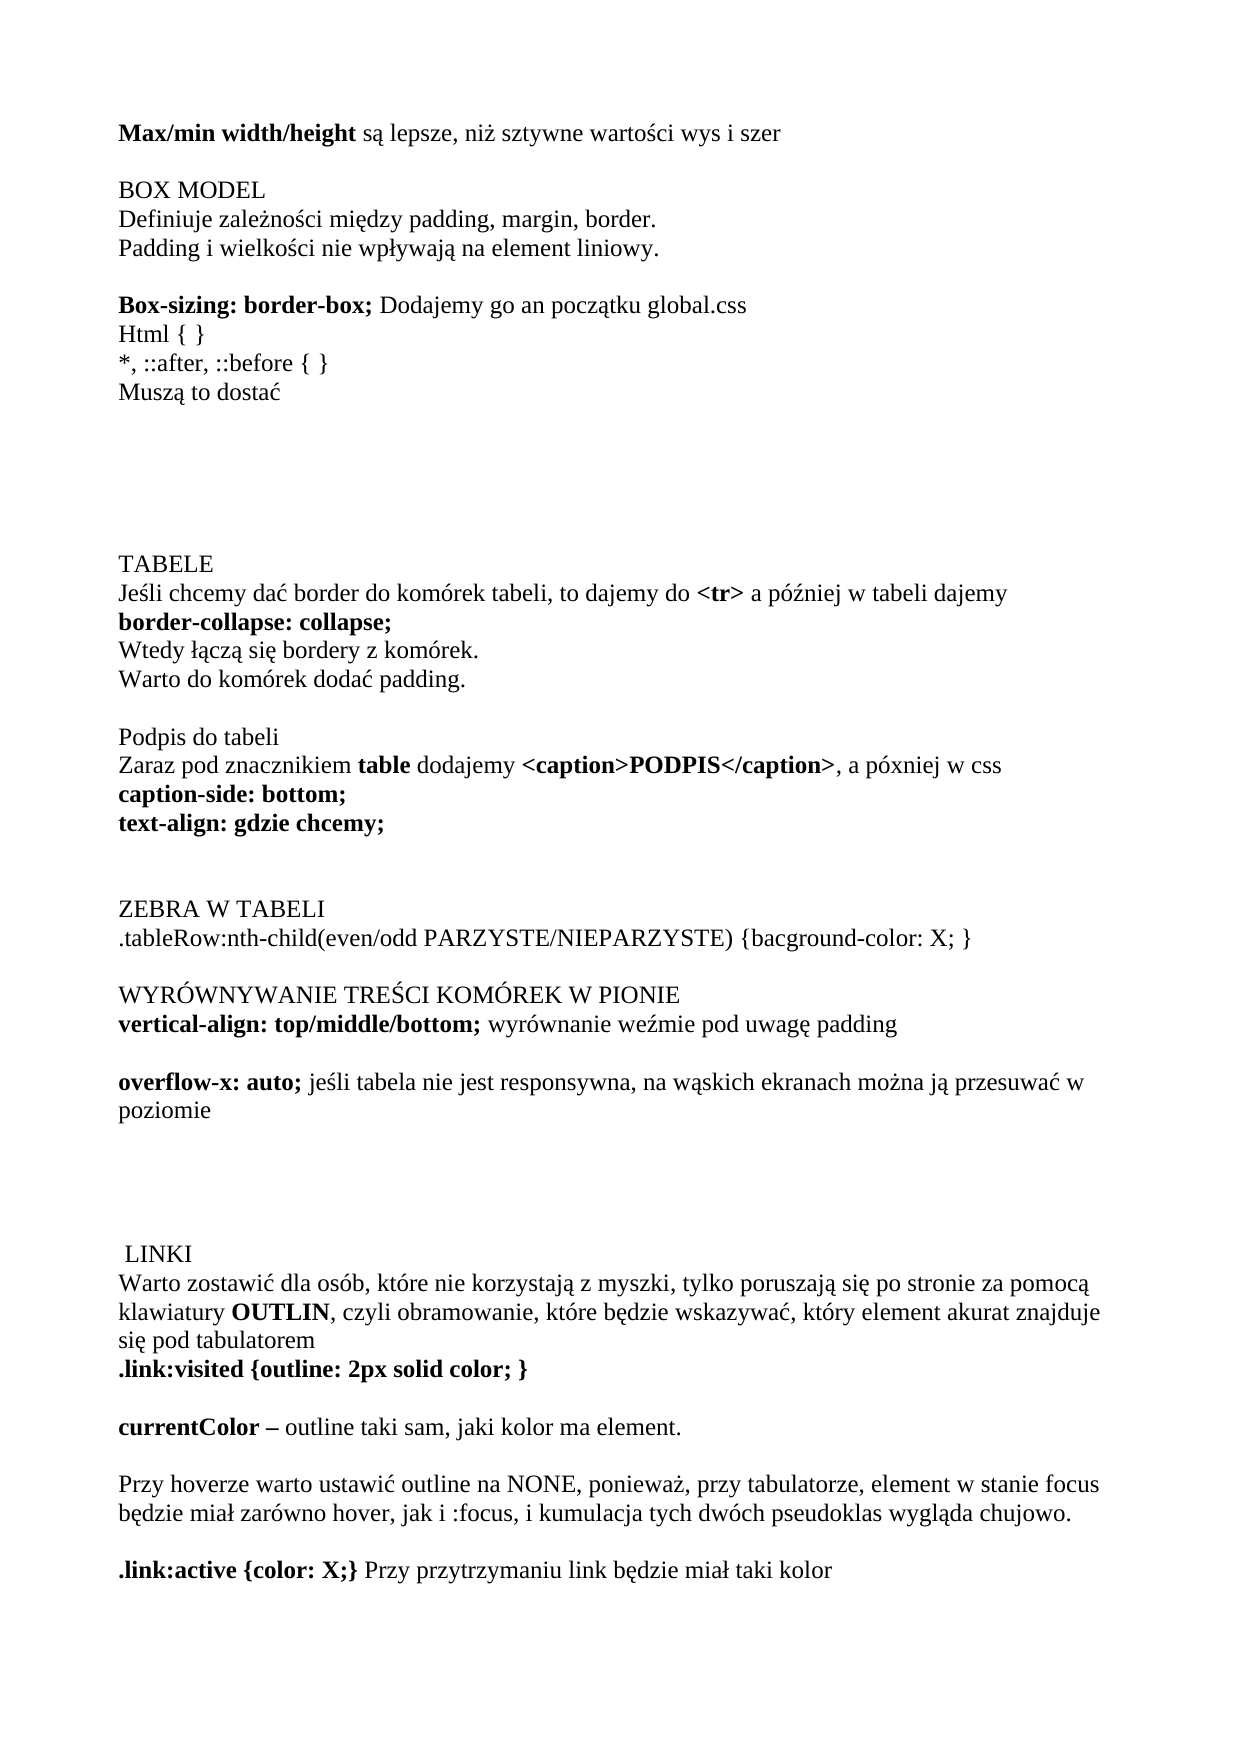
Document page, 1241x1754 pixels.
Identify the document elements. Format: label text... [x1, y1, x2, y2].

text LINKI Warto zostawić dla osób, które nie korzystają z myszki, tylko poruszają się po stronie za pomocą klawiatury OUTLIN, czyli obramowanie, które będzie wskazywać, który element akurat znajduje się pod tabulatorem .link:visited {outline: 2px solid color; } [118, 1239, 1122, 1383]
text overflow-x: auto; jeśli tabela nie jest responsywna, na wąskich ekranach można ją przesuwać w poziomie [118, 1067, 1122, 1124]
text border-collapse: collapse; [118, 607, 1122, 636]
text Przy hoverze warto ustawić outline na NONE, ponieważ, przy tabulatorze, element w stanie focus będzie miał zarówno hover, jak i :focus, i kumulacja tych dwóch pseudoklas wygląda chujowo. [118, 1469, 1122, 1527]
text currentColor – outline taki sam, jaki kolor ma element. [118, 1412, 1122, 1441]
text BOX MODEL Definiuje zależności między padding, margin, border. Padding i wielkości nie wpływają na element liniowy. [118, 176, 1122, 262]
text Warto do komórek dodać padding. Podpis do tabeli Zaraz pod znacznikiem table dodajemy <caption>PODPIS</caption>, a póxniej w css caption-side: bottom; text-align: gdzie chcemy; [118, 664, 1122, 837]
text WYRÓWNYWANIE TREŚCI KOMÓREK W PIONIE vertical-align: top/middle/bottom; wyrównanie weźmie pod uwagę padding [118, 981, 1122, 1038]
text Max/min width/height są lepsze, niż sztywne wartości wys i szer [118, 118, 1122, 147]
text .tableRow:nth-child(even/odd PARZYSTE/NIEPARZYSTE) {bacground-color: X; } [118, 923, 1122, 952]
text .link:active {color: X;} Przy przytrzymaniu link będzie miał taki kolor [118, 1556, 1122, 1613]
text Wtedy łączą się bordery z komórek. [118, 636, 1122, 664]
text Box-sizing: border-box; Dodajemy go an początku global.css Html { } *, ::after, ::before { } Muszą to dostać [118, 291, 1122, 406]
text TABELE Jeśli chcemy dać border do komórek tabeli, to dajemy do <tr> a później w tabeli dajemy [118, 549, 1122, 607]
text ZEBRA W TABELI [118, 894, 1122, 923]
